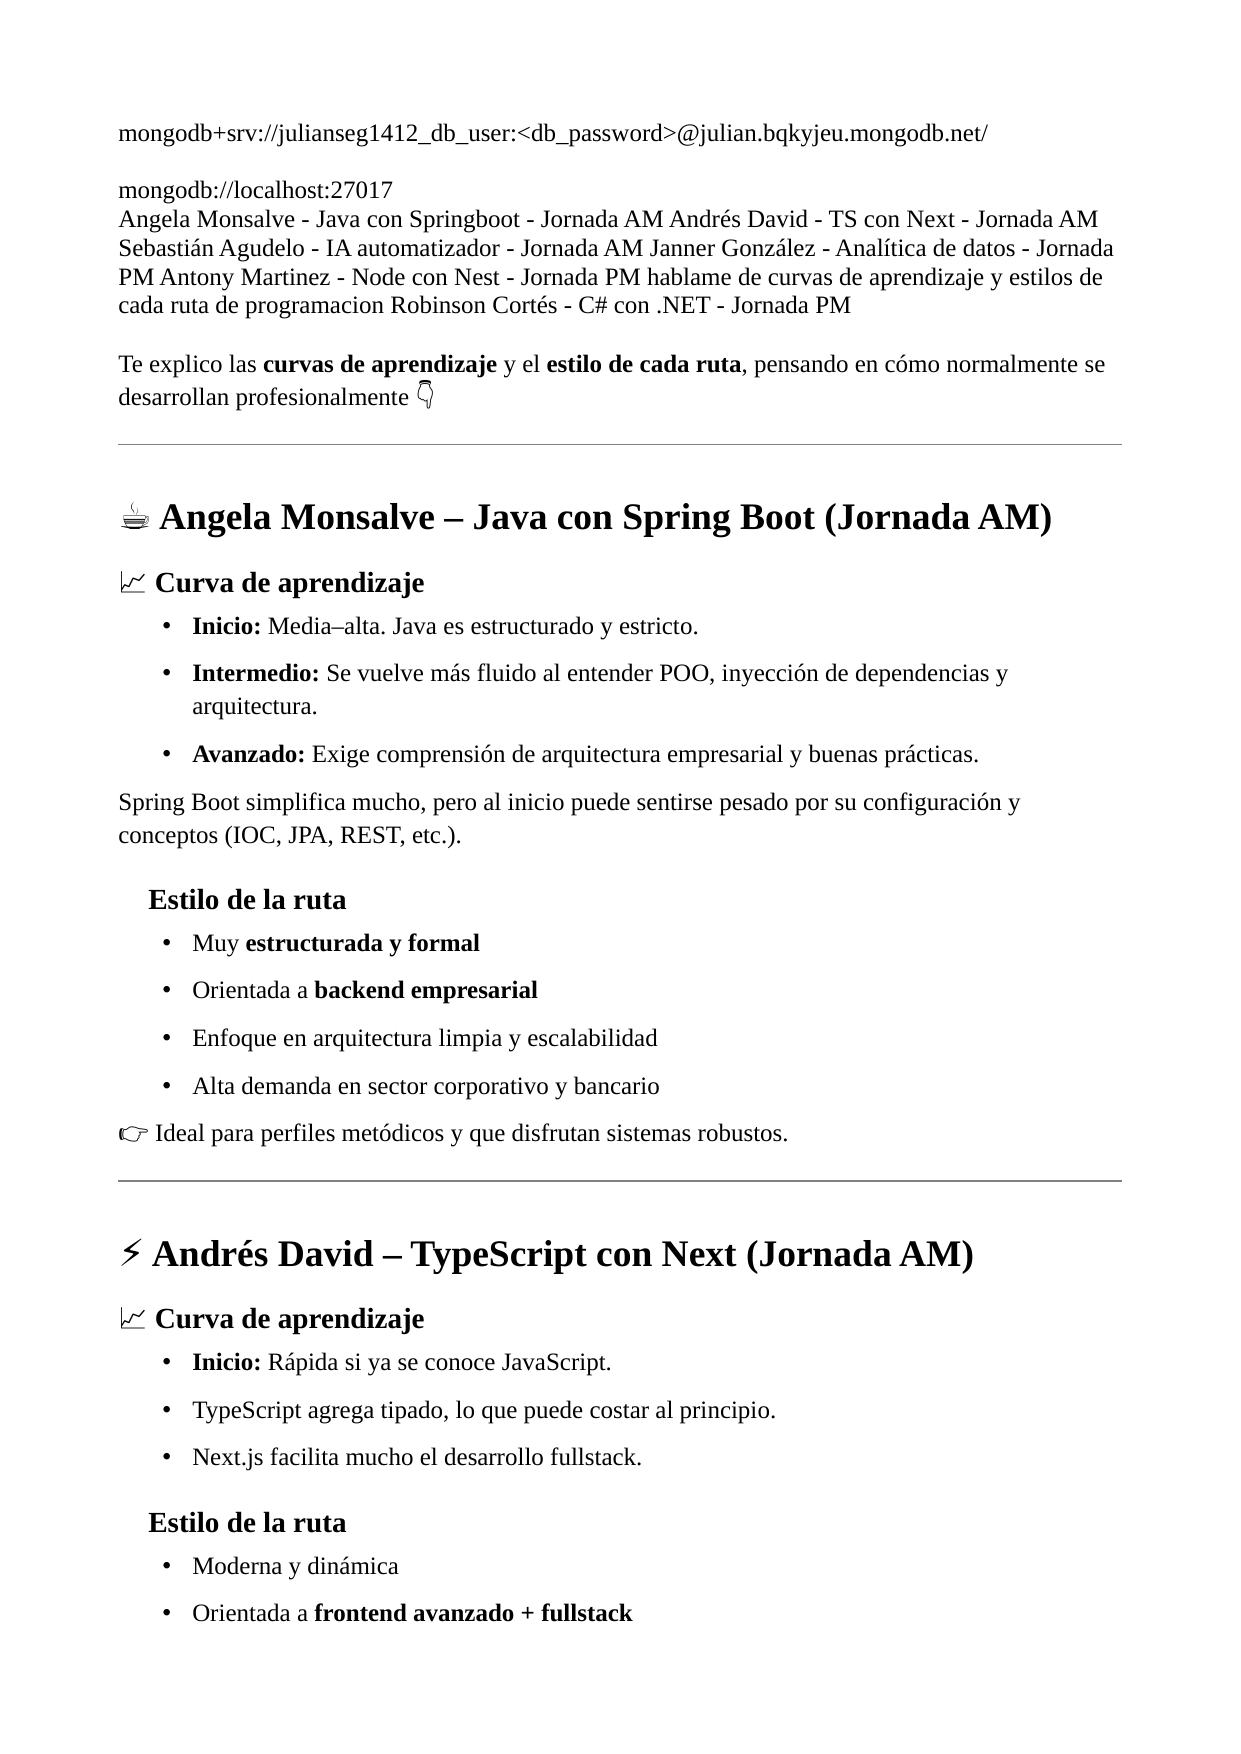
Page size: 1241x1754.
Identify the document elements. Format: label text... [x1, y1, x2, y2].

subtitle ☕ Angela Monsalve – Java con Spring Boot (Jornada AM) [118, 494, 1122, 538]
list Muy estructurada y formal [162, 928, 1122, 957]
list Alta demanda en sector corporativo y bancario [162, 1071, 1122, 1099]
list Inicio: Media–alta. Java es estructurado y estricto. [162, 611, 1122, 639]
subtitle ⚡ Andrés David – TypeScript con Next (Jornada AM) [118, 1231, 1122, 1274]
subtitle 📈 Curva de aprendizaje [118, 565, 1122, 598]
subtitle 🎯 Estilo de la ruta [118, 882, 1122, 915]
text mongodb+srv://julianseg1412_db_user:<db_password>@julian.bqkyjeu.mongodb.net/ [118, 118, 1122, 147]
text 👉 Ideal para perfiles metódicos y que disfrutan sistemas robustos. [118, 1118, 1122, 1147]
list Orientada a backend empresarial [162, 976, 1122, 1004]
text Te explico las curvas de aprendizaje y el estilo de cada ruta, pensando en cómo normalmente se desarrollan profesionalmente 👇 [118, 349, 1122, 411]
list TypeScript agrega tipado, lo que puede costar al principio. [162, 1395, 1122, 1424]
subtitle 🎯 Estilo de la ruta [118, 1505, 1122, 1538]
list Enfoque en arquitectura limpia y escalabilidad [162, 1023, 1122, 1052]
list Intermedio: Se vuelve más fluido al entender POO, inyección de dependencias y arquitectura. [162, 658, 1122, 720]
text Angela Monsalve - Java con Springboot - Jornada AM Andrés David - TS con Next - Jornada AM Sebastián Agudelo - IA automatizador - Jornada AM Janner González - Analítica de datos - Jornada PM Antony Martinez - Node con Nest - Jornada PM hablame de curvas de aprendizaje y estilos de cada ruta de programacion Robinson Cortés - C# con .NET - Jornada PM [118, 204, 1122, 319]
list Avanzado: Exige comprensión de arquitectura empresarial y buenas prácticas. [162, 739, 1122, 768]
subtitle 📈 Curva de aprendizaje [118, 1301, 1122, 1335]
list Orientada a frontend avanzado + fullstack [162, 1598, 1122, 1627]
text Spring Boot simplifica mucho, pero al inicio puede sentirse pesado por su configuración y conceptos (IOC, JPA, REST, etc.). [118, 787, 1122, 848]
text mongodb://localhost:27017 [118, 176, 1122, 204]
list Moderna y dinámica [162, 1551, 1122, 1579]
list Inicio: Rápida si ya se conoce JavaScript. [162, 1347, 1122, 1376]
list Next.js facilita mucho el desarrollo fullstack. [162, 1442, 1122, 1471]
